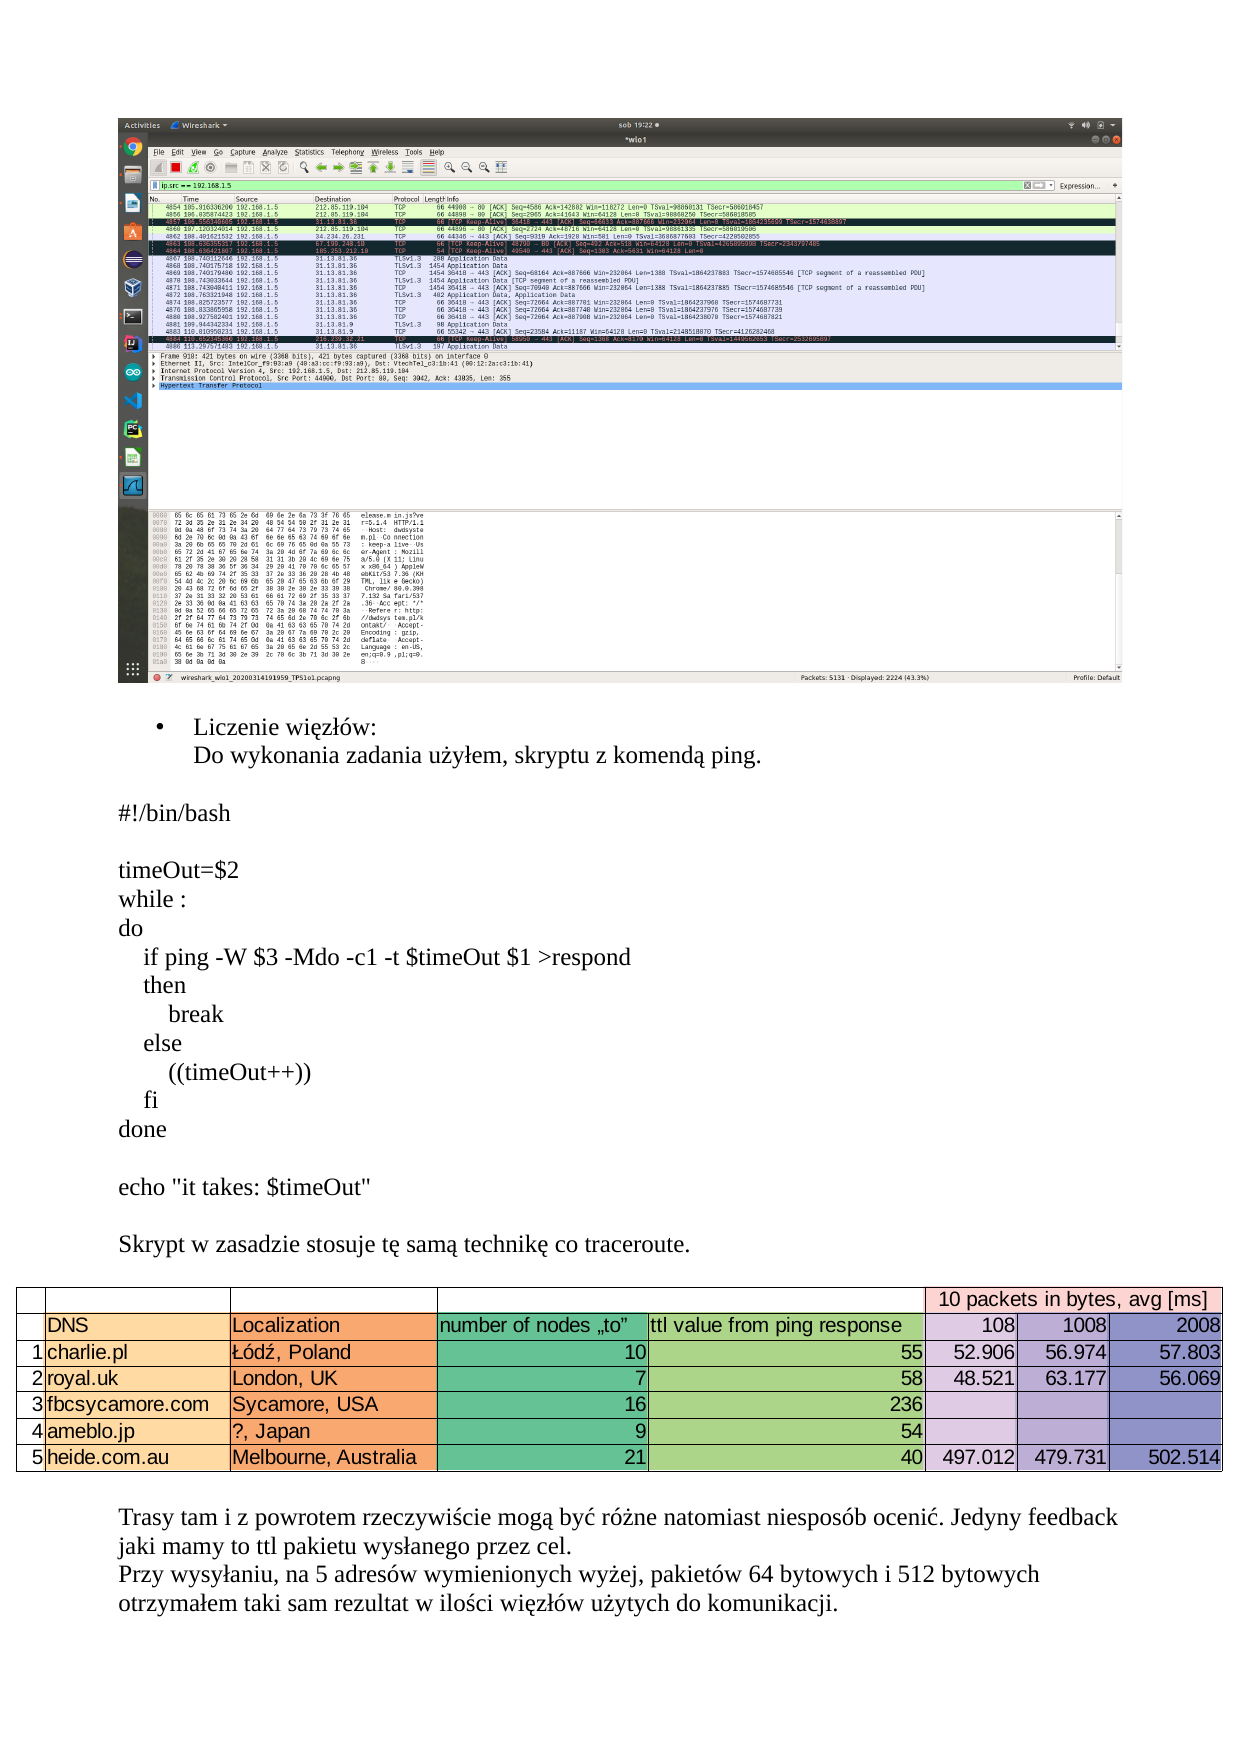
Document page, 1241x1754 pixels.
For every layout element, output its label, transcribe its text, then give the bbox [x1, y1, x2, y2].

text Skrypt w zasadzie stosuje tę samą technikę co traceroute. [118, 1229, 1122, 1258]
text Przy wysyłaniu, na 5 adresów wymienionych wyżej, pakietów 64 bytowych i 512 bytowych otrzymałem taki sam rezultat w ilości więzłów użytych do komunikacji. [118, 1559, 1122, 1617]
picture [118, 118, 1123, 683]
text done [118, 1114, 1122, 1143]
text then [118, 970, 1122, 999]
text while : [118, 884, 1122, 913]
text else [118, 1028, 1122, 1057]
text echo "it takes: $timeOut" [118, 1172, 1122, 1200]
text do [118, 913, 1122, 942]
text ((timeOut++)) [118, 1057, 1122, 1085]
list Liczenie więzłów: [156, 712, 1122, 740]
text #!/bin/bash [118, 798, 1122, 827]
text break [118, 999, 1122, 1028]
text fi [118, 1085, 1122, 1114]
text Trasy tam i z powrotem rzeczywiście mogą być różne natomiast niesposób ocenić. Jedyny feedback jaki mamy to ttl pakietu wysłanego przez cel. [118, 1502, 1122, 1559]
list Do wykonania zadania użyłem, skryptu z komendą ping. [156, 740, 1122, 769]
text if ping -W $3 -Mdo -c1 -t $timeOut $1 >respond [118, 942, 1122, 970]
text timeOut=$2 [118, 855, 1122, 884]
